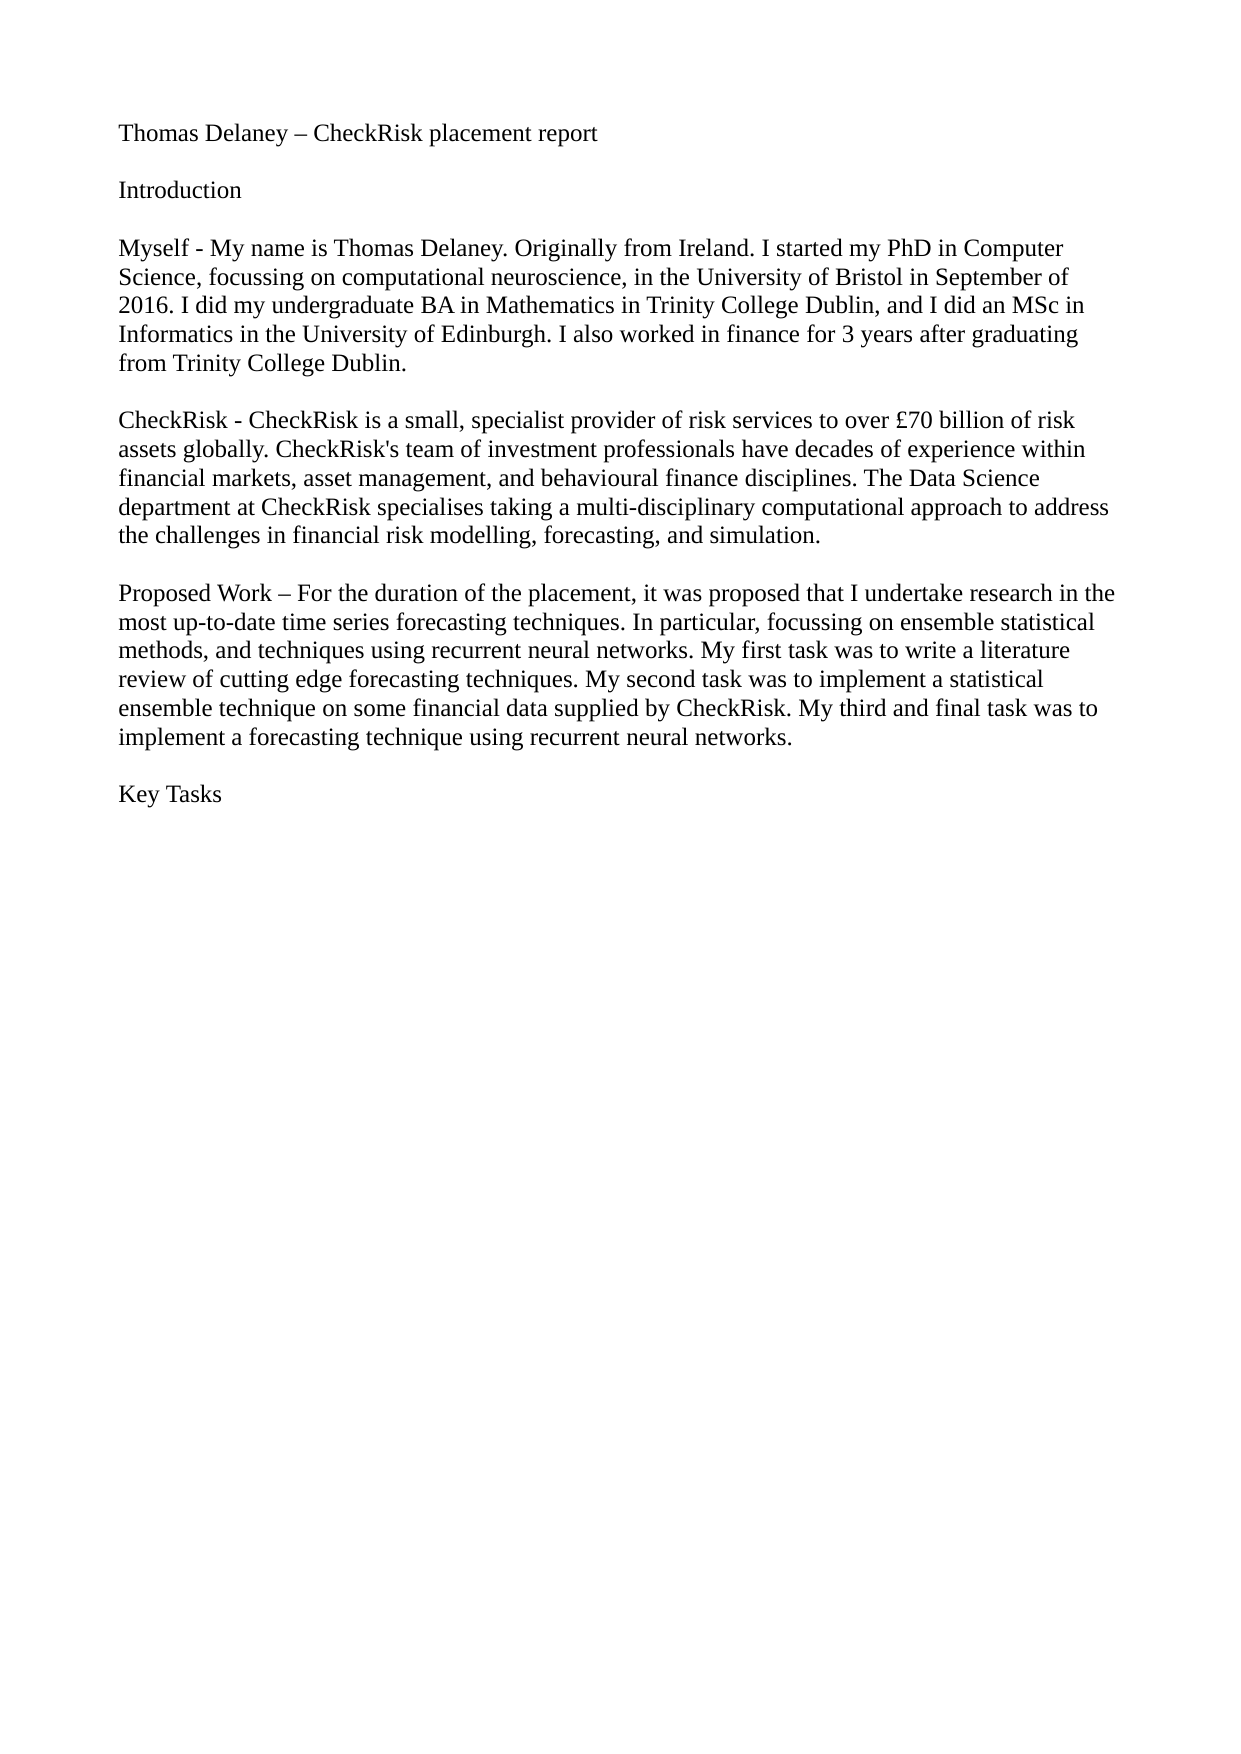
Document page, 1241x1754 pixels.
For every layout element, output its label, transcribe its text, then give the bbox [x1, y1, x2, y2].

text Thomas Delaney – CheckRisk placement report [118, 118, 1122, 147]
text Key Tasks [118, 779, 1122, 808]
text Myself - My name is Thomas Delaney. Originally from Ireland. I started my PhD in Computer Science, focussing on computational neuroscience, in the University of Bristol in September of 2016. I did my undergraduate BA in Mathematics in Trinity College Dublin, and I did an MSc in Informatics in the University of Edinburgh. I also worked in finance for 3 years after graduating from Trinity College Dublin. [118, 233, 1122, 377]
text Proposed Work – For the duration of the placement, it was proposed that I undertake research in the most up-to-date time series forecasting techniques. In particular, focussing on ensemble statistical methods, and techniques using recurrent neural networks. My first task was to write a literature review of cutting edge forecasting techniques. My second task was to implement a statistical ensemble technique on some financial data supplied by CheckRisk. My third and final task was to implement a forecasting technique using recurrent neural networks. [118, 578, 1122, 751]
text Introduction [118, 176, 1122, 204]
text CheckRisk - CheckRisk is a small, specialist provider of risk services to over £70 billion of risk assets globally. CheckRisk's team of investment professionals have decades of experience within financial markets, asset management, and behavioural finance disciplines. The Data Science department at CheckRisk specialises taking a multi-disciplinary computational approach to address the challenges in financial risk modelling, forecasting, and simulation. [118, 406, 1122, 549]
